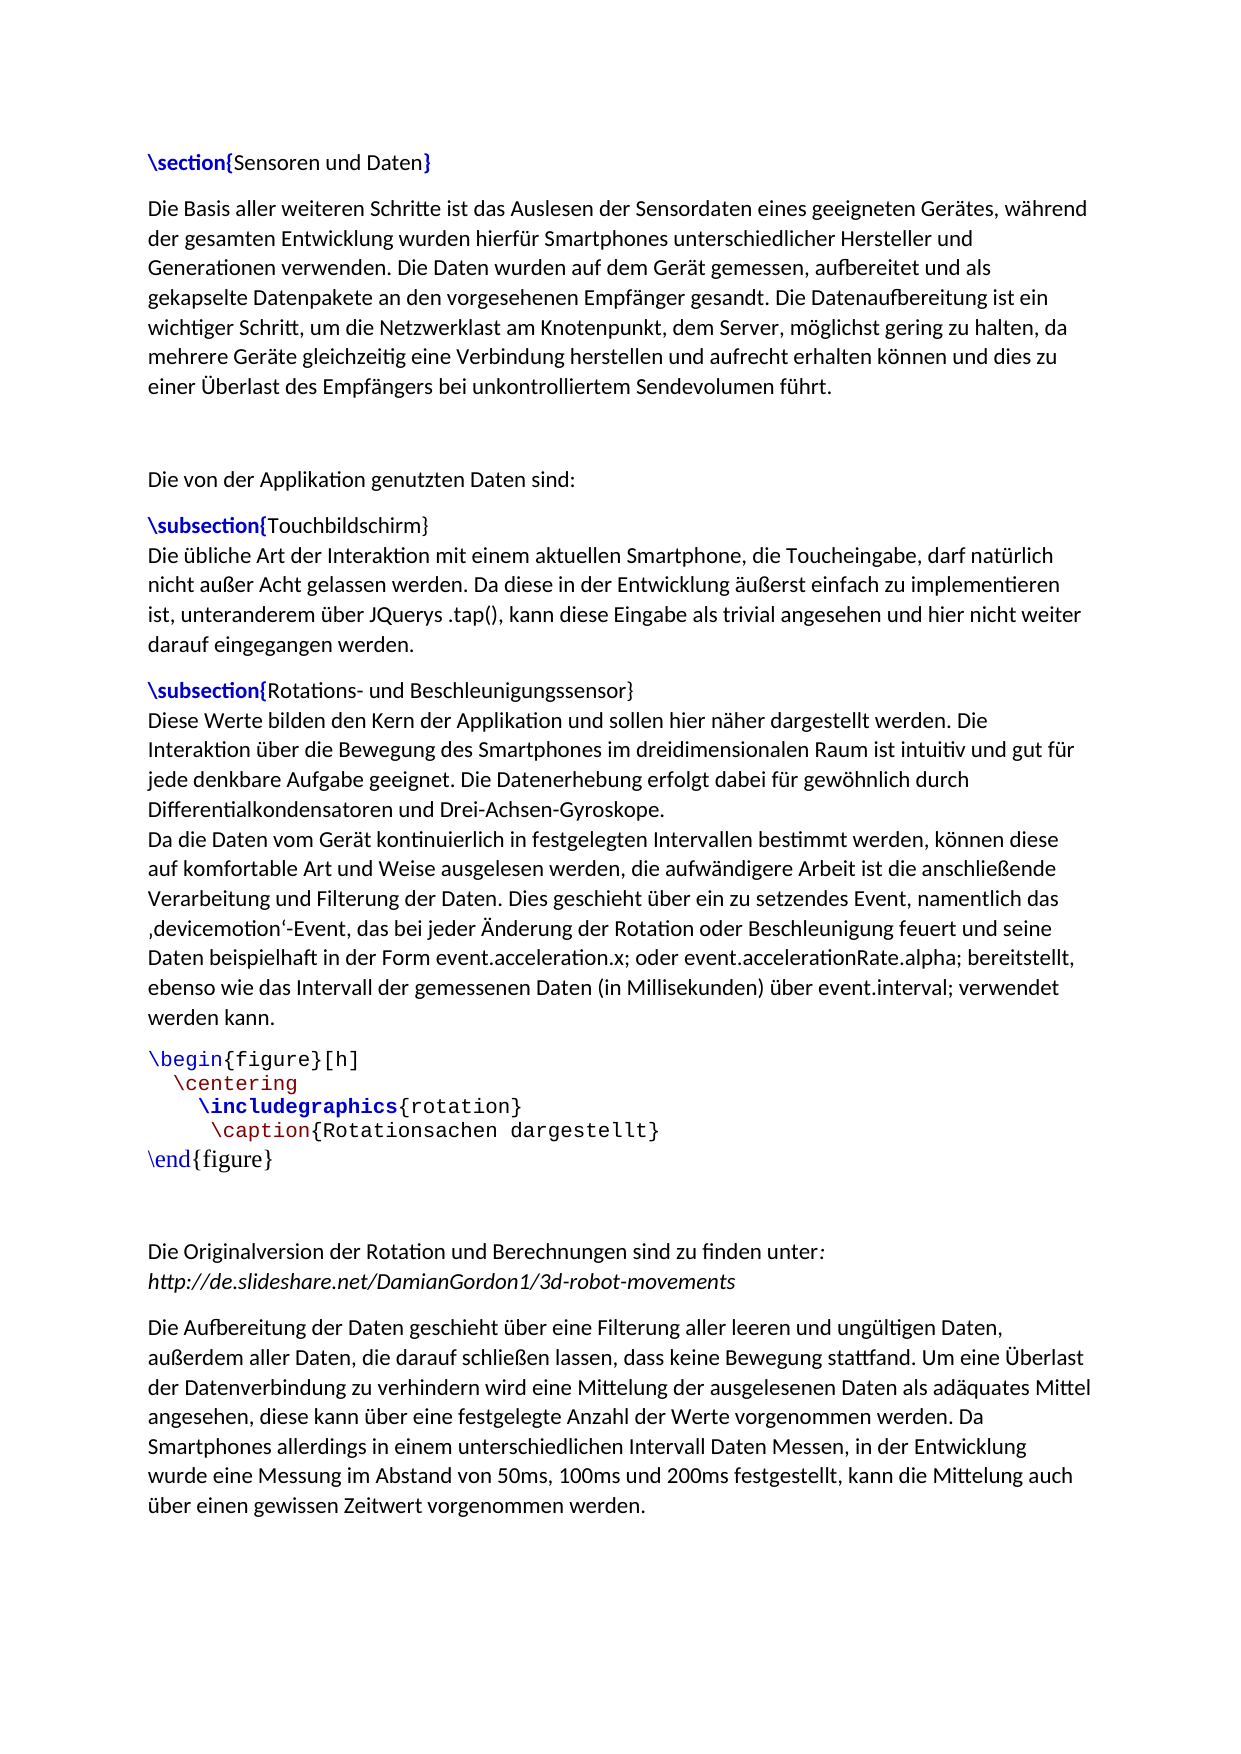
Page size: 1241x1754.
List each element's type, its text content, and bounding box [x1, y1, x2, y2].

text Die Originalversion der Rotation und Berechnungen sind zu finden unter: http://de.slideshare.net/DamianGordon1/3d-robot-movements [148, 1237, 1093, 1295]
text \includegraphics{rotation} [148, 1096, 1093, 1120]
text \subsection{Rotations- und Beschleunigungssensor} Diese Werte bilden den Kern der Applikation und sollen hier näher dargestellt werden. Die Interaktion über die Bewegung des Smartphones im dreidimensionalen Raum ist intuitiv und gut für jede denkbare Aufgabe geeignet. Die Datenerhebung erfolgt dabei für gewöhnlich durch Differentialkondensatoren und Drei-Achsen-Gyroskope. Da die Daten vom Gerät kontinuierlich in festgelegten Intervallen bestimmt werden, können diese auf komfortable Art und Weise ausgelesen werden, die aufwändigere Arbeit ist die anschließende Verarbeitung und Filterung der Daten. Dies geschieht über ein zu setzendes Event, namentlich das ‚devicemotion‘-Event, das bei jeder Änderung der Rotation oder Beschleunigung feuert und seine Daten beispielhaft in der Form event.acceleration.x; oder event.accelerationRate.alpha; bereitstellt, ebenso wie das Intervall der gemessenen Daten (in Millisekunden) über event.interval; verwendet werden kann. [148, 676, 1093, 1031]
text Die Basis aller weiteren Schritte ist das Auslesen der Sensordaten eines geeigneten Gerätes, während der gesamten Entwicklung wurden hierfür Smartphones unterschiedlicher Hersteller und Generationen verwenden. Die Daten wurden auf dem Gerät gemessen, aufbereitet und als gekapselte Datenpakete an den vorgesehenen Empfänger gesandt. Die Datenaufbereitung ist ein wichtiger Schritt, um die Netzwerklast am Knotenpunkt, dem Server, möglichst gering zu halten, da mehrere Geräte gleichzeitig eine Verbindung herstellen und aufrecht erhalten können und dies zu einer Überlast des Empfängers bei unkontrolliertem Sendevolumen führt. [148, 194, 1093, 400]
text \section{Sensoren und Daten} [148, 148, 1093, 176]
text \begin{figure}[h] [148, 1049, 1093, 1073]
text Die Aufbereitung der Daten geschieht über eine Filterung aller leeren und ungültigen Daten, außerdem aller Daten, die darauf schließen lassen, dass keine Bewegung stattfand. Um eine Überlast der Datenverbindung zu verhindern wird eine Mittelung der ausgelesenen Daten als adäquates Mittel angesehen, diese kann über eine festgelegte Anzahl der Werte vorgenommen werden. Da Smartphones allerdings in einem unterschiedlichen Intervall Daten Messen, in der Entwicklung wurde eine Messung im Abstand von 50ms, 100ms und 200ms festgestellt, kann die Mittelung auch über einen gewissen Zeitwert vorgenommen werden. [148, 1313, 1093, 1519]
text \end{figure} [148, 1144, 1093, 1172]
text \subsection{Touchbildschirm} Die übliche Art der Interaktion mit einem aktuellen Smartphone, die Toucheingabe, darf natürlich nicht außer Acht gelassen werden. Da diese in der Entwicklung äußerst einfach zu implementieren ist, unteranderem über JQuerys .tap(), kann diese Eingabe als trivial angesehen und hier nicht weiter darauf eingegangen werden. [148, 511, 1093, 658]
text \caption{Rotationsachen dargestellt} [148, 1120, 1093, 1144]
text Die von der Applikation genutzten Daten sind: [148, 465, 1093, 493]
text \centering [148, 1073, 1093, 1096]
